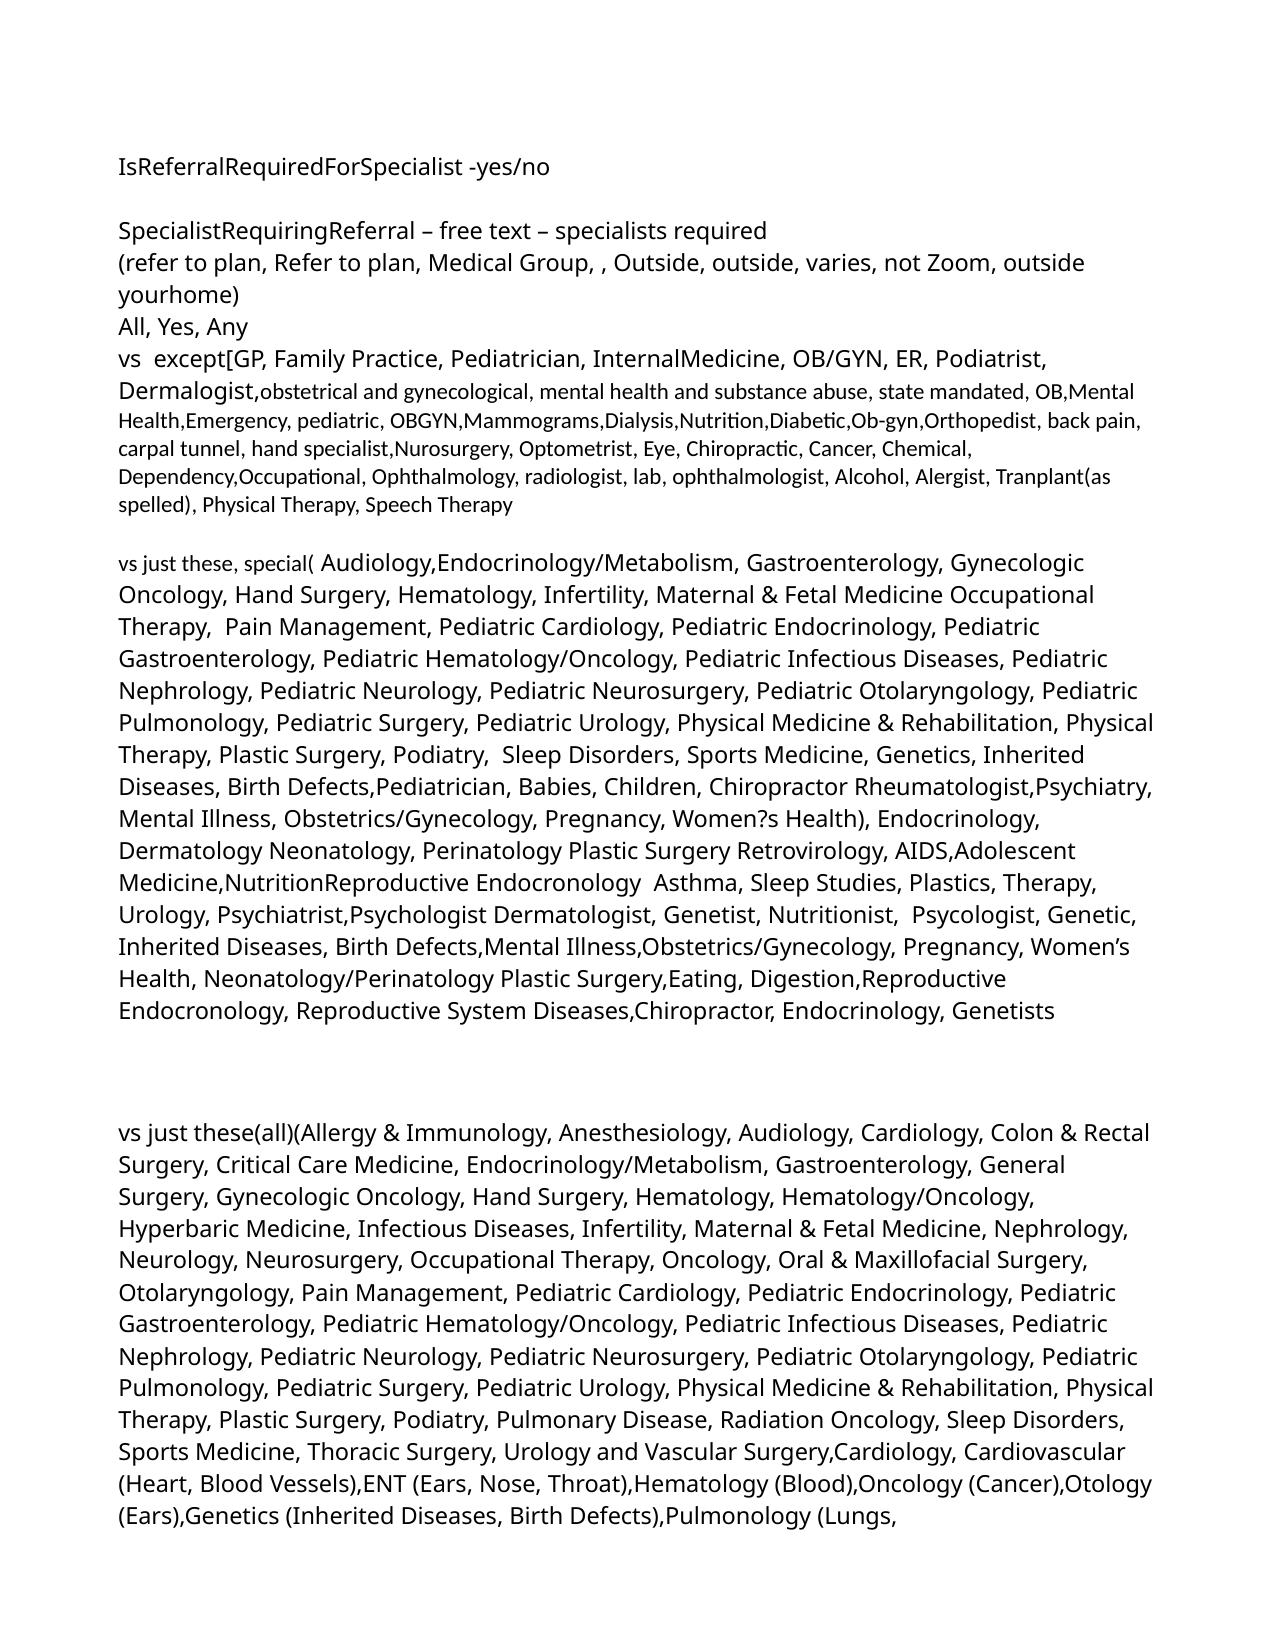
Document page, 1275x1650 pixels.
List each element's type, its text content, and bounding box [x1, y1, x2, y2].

text IsReferralRequiredForSpecialist -yes/no [118, 150, 1157, 182]
text vs just these, special( Audiology,Endocrinology/Metabolism, Gastroenterology, Gynecologic Oncology, Hand Surgery, Hematology, Infertility, Maternal & Fetal Medicine Occupational Therapy, Pain Management, Pediatric Cardiology, Pediatric Endocrinology, Pediatric Gastroenterology, Pediatric Hematology/Oncology, Pediatric Infectious Diseases, Pediatric Nephrology, Pediatric Neurology, Pediatric Neurosurgery, Pediatric Otolaryngology, Pediatric Pulmonology, Pediatric Surgery, Pediatric Urology, Physical Medicine & Rehabilitation, Physical Therapy, Plastic Surgery, Podiatry, Sleep Disorders, Sports Medicine, Genetics, Inherited Diseases, Birth Defects,Pediatrician, Babies, Children, Chiropractor Rheumatologist,Psychiatry, Mental Illness, Obstetrics/Gynecology, Pregnancy, Women?s Health), Endocrinology, Dermatology Neonatology, Perinatology Plastic Surgery Retrovirology, AIDS,Adolescent Medicine,NutritionReproductive Endocronology Asthma, Sleep Studies, Plastics, Therapy, Urology, Psychiatrist,Psychologist Dermatologist, Genetist, Nutritionist, Psycologist, Genetic, Inherited Diseases, Birth Defects,Mental Illness,Obstetrics/Gynecology, Pregnancy, Women’s Health, Neonatology/Perinatology Plastic Surgery,Eating, Digestion,Reproductive Endocronology, Reproductive System Diseases,Chiropractor, Endocrinology, Genetists [118, 547, 1157, 1026]
text SpecialistRequiringReferral – free text – specialists required [118, 214, 1157, 246]
text (refer to plan, Refer to plan, Medical Group, , Outside, outside, varies, not Zoom, outside yourhome) [118, 246, 1157, 310]
text vs except[GP, Family Practice, Pediatrician, InternalMedicine, OB/GYN, ER, Podiatrist, Dermalogist,obstetrical and gynecological, mental health and substance abuse, state mandated, OB,Mental Health,Emergency, pediatric, OBGYN,Mammograms,Dialysis,Nutrition,Diabetic,Ob-gyn,Orthopedist, back pain, carpal tunnel, hand specialist,Nurosurgery, Optometrist, Eye, Chiropractic, Cancer, Chemical, Dependency,Occupational, Ophthalmology, radiologist, lab, ophthalmologist, Alcohol, Alergist, Tranplant(as spelled), Physical Therapy, Speech Therapy [118, 342, 1157, 518]
text vs just these(all)(Allergy & Immunology, Anesthesiology, Audiology, Cardiology, Colon & Rectal Surgery, Critical Care Medicine, Endocrinology/Metabolism, Gastroenterology, General Surgery, Gynecologic Oncology, Hand Surgery, Hematology, Hematology/Oncology, Hyperbaric Medicine, Infectious Diseases, Infertility, Maternal & Fetal Medicine, Nephrology, Neurology, Neurosurgery, Occupational Therapy, Oncology, Oral & Maxillofacial Surgery, Otolaryngology, Pain Management, Pediatric Cardiology, Pediatric Endocrinology, Pediatric Gastroenterology, Pediatric Hematology/Oncology, Pediatric Infectious Diseases, Pediatric Nephrology, Pediatric Neurology, Pediatric Neurosurgery, Pediatric Otolaryngology, Pediatric Pulmonology, Pediatric Surgery, Pediatric Urology, Physical Medicine & Rehabilitation, Physical Therapy, Plastic Surgery, Podiatry, Pulmonary Disease, Radiation Oncology, Sleep Disorders, Sports Medicine, Thoracic Surgery, Urology and Vascular Surgery,Cardiology, Cardiovascular (Heart, Blood Vessels),ENT (Ears, Nose, Throat),Hematology (Blood),Oncology (Cancer),Otology (Ears),Genetics (Inherited Diseases, Birth Defects),Pulmonology (Lungs, [118, 1116, 1157, 1532]
text All, Yes, Any [118, 310, 1157, 342]
